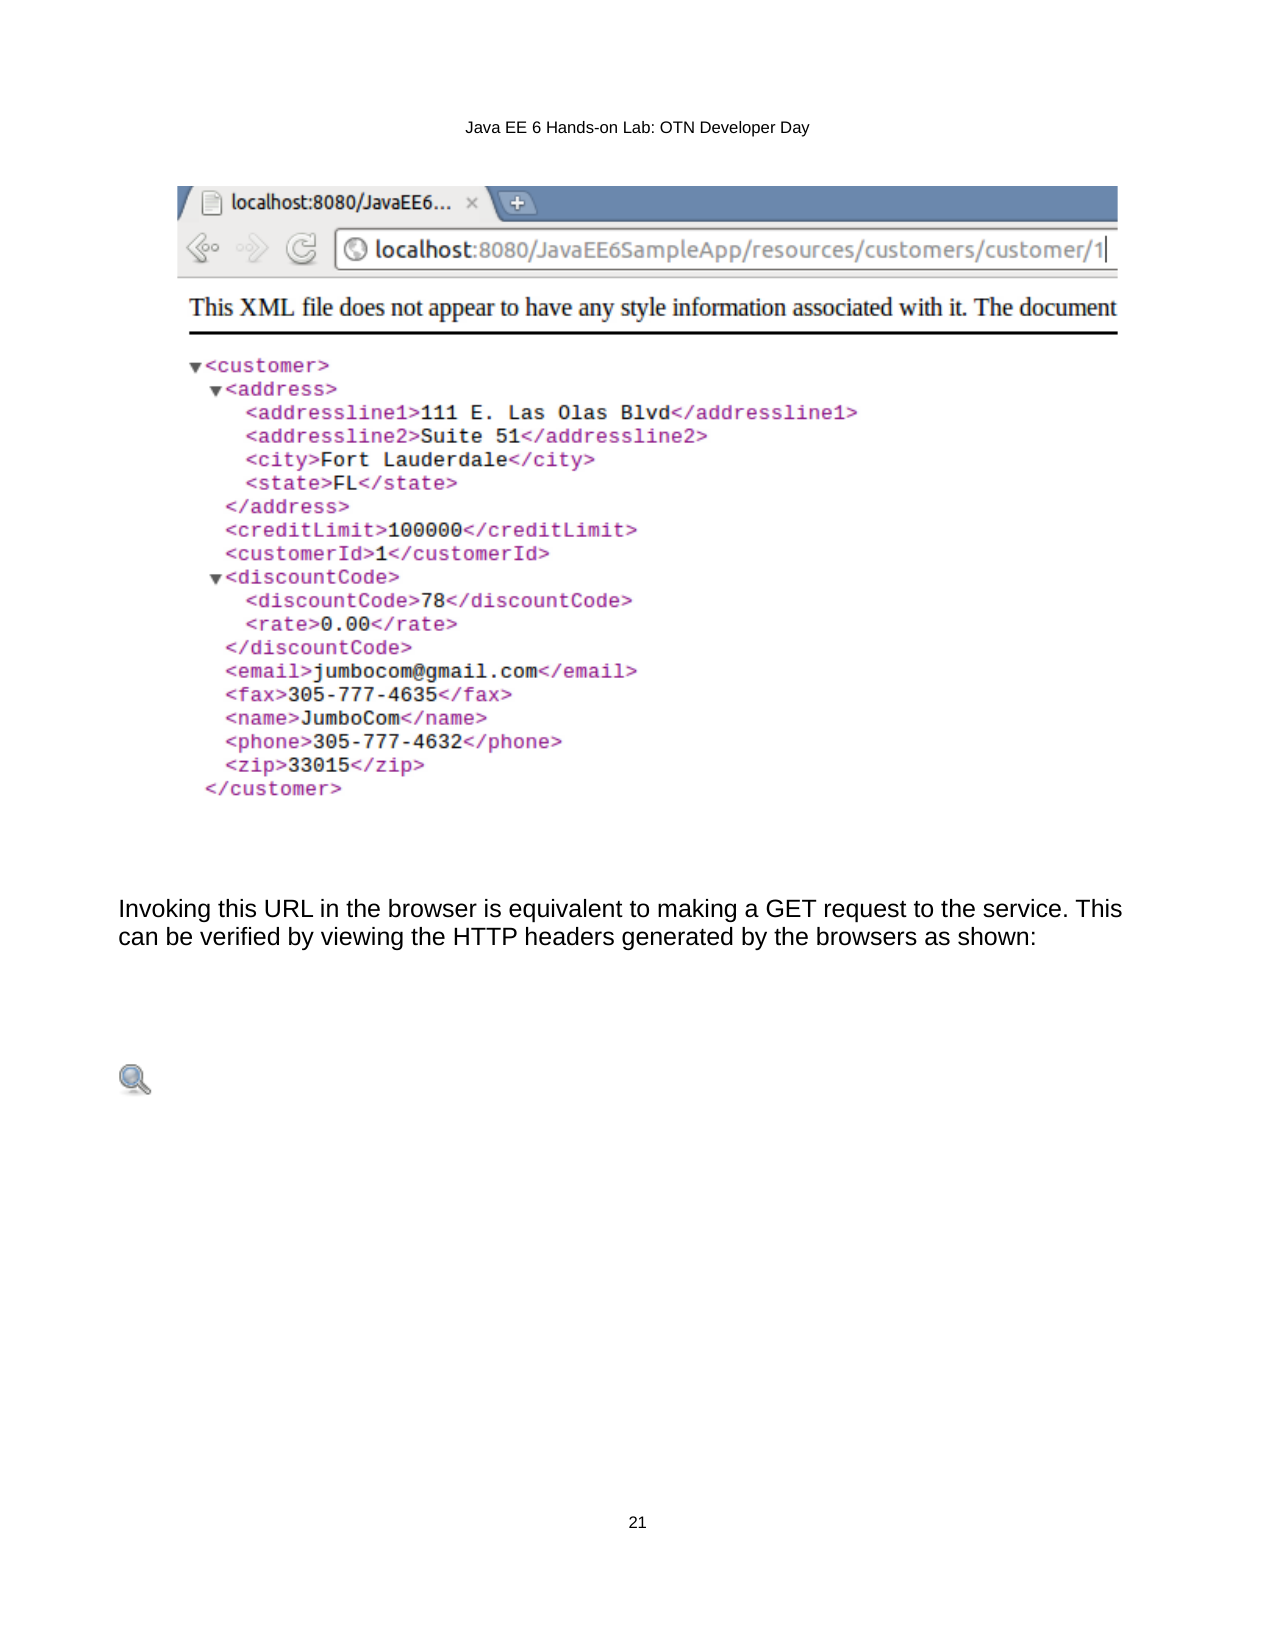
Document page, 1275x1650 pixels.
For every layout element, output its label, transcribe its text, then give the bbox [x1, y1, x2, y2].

picture [177, 186, 1118, 808]
text Invoking this URL in the browser is equivalent to making a GET request to the service. This can be verified by viewing the HTTP headers generated by the browsers as shown: [118, 894, 1157, 980]
picture [118, 1063, 156, 1098]
